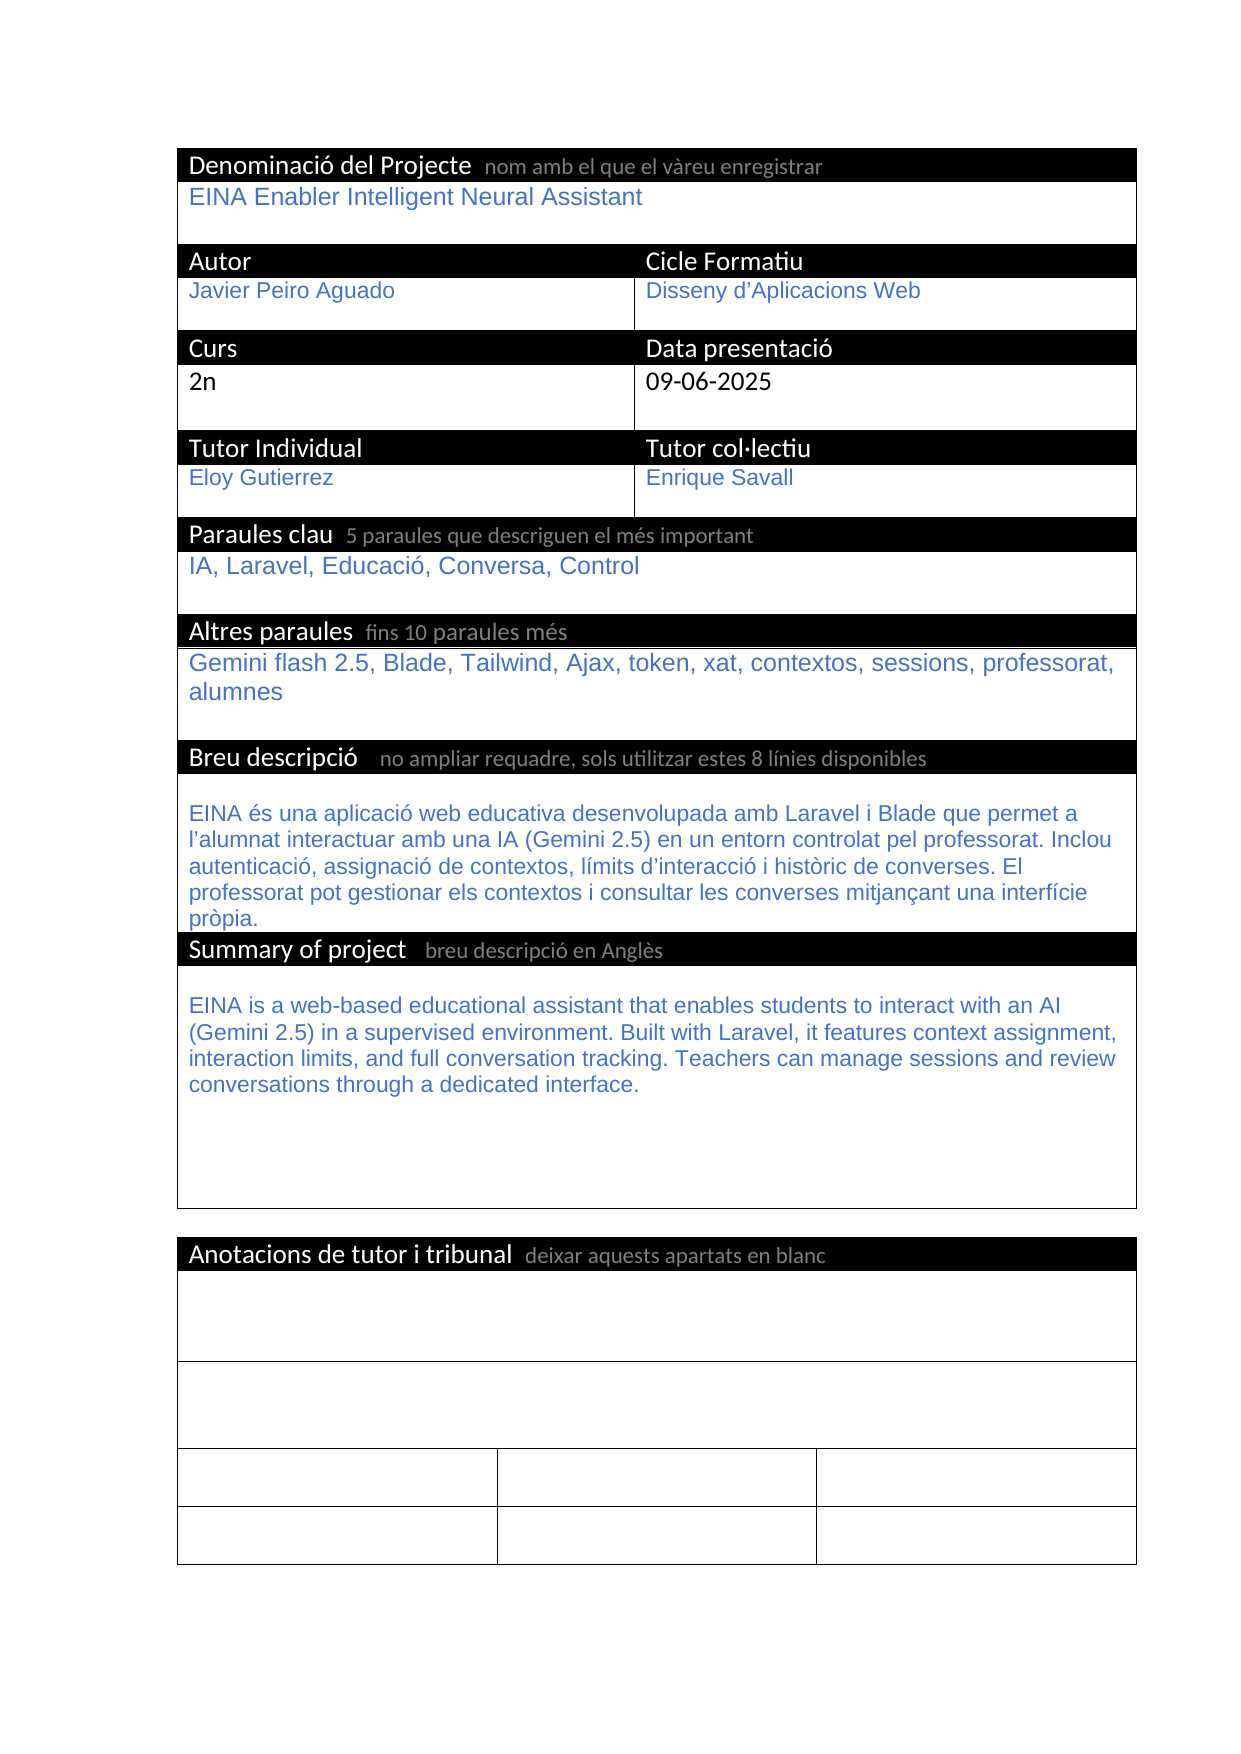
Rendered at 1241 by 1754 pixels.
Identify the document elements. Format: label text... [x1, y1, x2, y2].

table_header Denominació del Projecte nom amb el que el vàreu enregistrar [178, 149, 1136, 181]
table_cell [178, 1362, 1136, 1448]
table_cell [178, 1271, 1136, 1361]
table_cell Tutor Individual [178, 431, 634, 464]
table_cell Paraules clau 5 paraules que descriguen el més important [178, 518, 1136, 551]
table_cell Breu descripció no ampliar requadre, sols utilitzar estes 8 línies disponibles [178, 741, 1136, 773]
table_cell Summary of project breu descripció en Anglès [178, 933, 1136, 965]
table_cell [178, 1449, 497, 1506]
table_cell Tutor col·lectiu [635, 431, 1136, 464]
table_cell Enrique Savall [635, 465, 1136, 517]
table_cell Cicle Formatiu [635, 245, 1136, 277]
table_cell Data presentació [635, 331, 1136, 364]
table_cell [817, 1507, 1136, 1564]
table_cell Disseny d’Aplicacions Web [635, 278, 1136, 330]
table_cell Eloy Gutierrez [178, 465, 634, 517]
table_cell EINA és una aplicació web educativa desenvolupada amb Laravel i Blade que permet a l’alumnat interactuar amb una IA (Gemini 2.5) en un entorn controlat pel professorat. Inclou autenticació, assignació de contextos, límits d’interacció i històric de converses. El professorat pot gestionar els contextos i consultar les converses mitjançant una interfície pròpia. [178, 774, 1136, 932]
table_cell [817, 1449, 1136, 1506]
table_cell EINA is a web-based educational assistant that enables students to interact with an AI (Gemini 2.5) in a supervised environment. Built with Laravel, it features context assignment, interaction limits, and full conversation tracking. Teachers can manage sessions and review conversations through a dedicated interface. [178, 966, 1136, 1208]
table_cell EINA Enabler Intelligent Neural Assistant [178, 182, 1136, 243]
table_cell Curs [178, 331, 634, 364]
table_cell [178, 1507, 497, 1564]
table_cell Altres paraules fins 10 paraules més [178, 615, 1136, 647]
table_cell 2n [178, 365, 634, 430]
table_cell Gemini flash 2.5, Blade, Tailwind, Ajax, token, xat, contextos, sessions, professorat, alumnes [178, 649, 1136, 739]
table_cell Autor­ [178, 245, 634, 277]
table_cell IA, Laravel, Educació, Conversa, Control [178, 552, 1136, 614]
table_cell Javier Peiro Aguado [178, 278, 634, 330]
table_cell [498, 1449, 816, 1506]
table_header Anotacions de tutor i tribunal deixar aquests apartats en blanc [178, 1238, 1136, 1270]
table_cell [498, 1507, 816, 1564]
table_cell 09-06-2025 [635, 365, 1136, 430]
